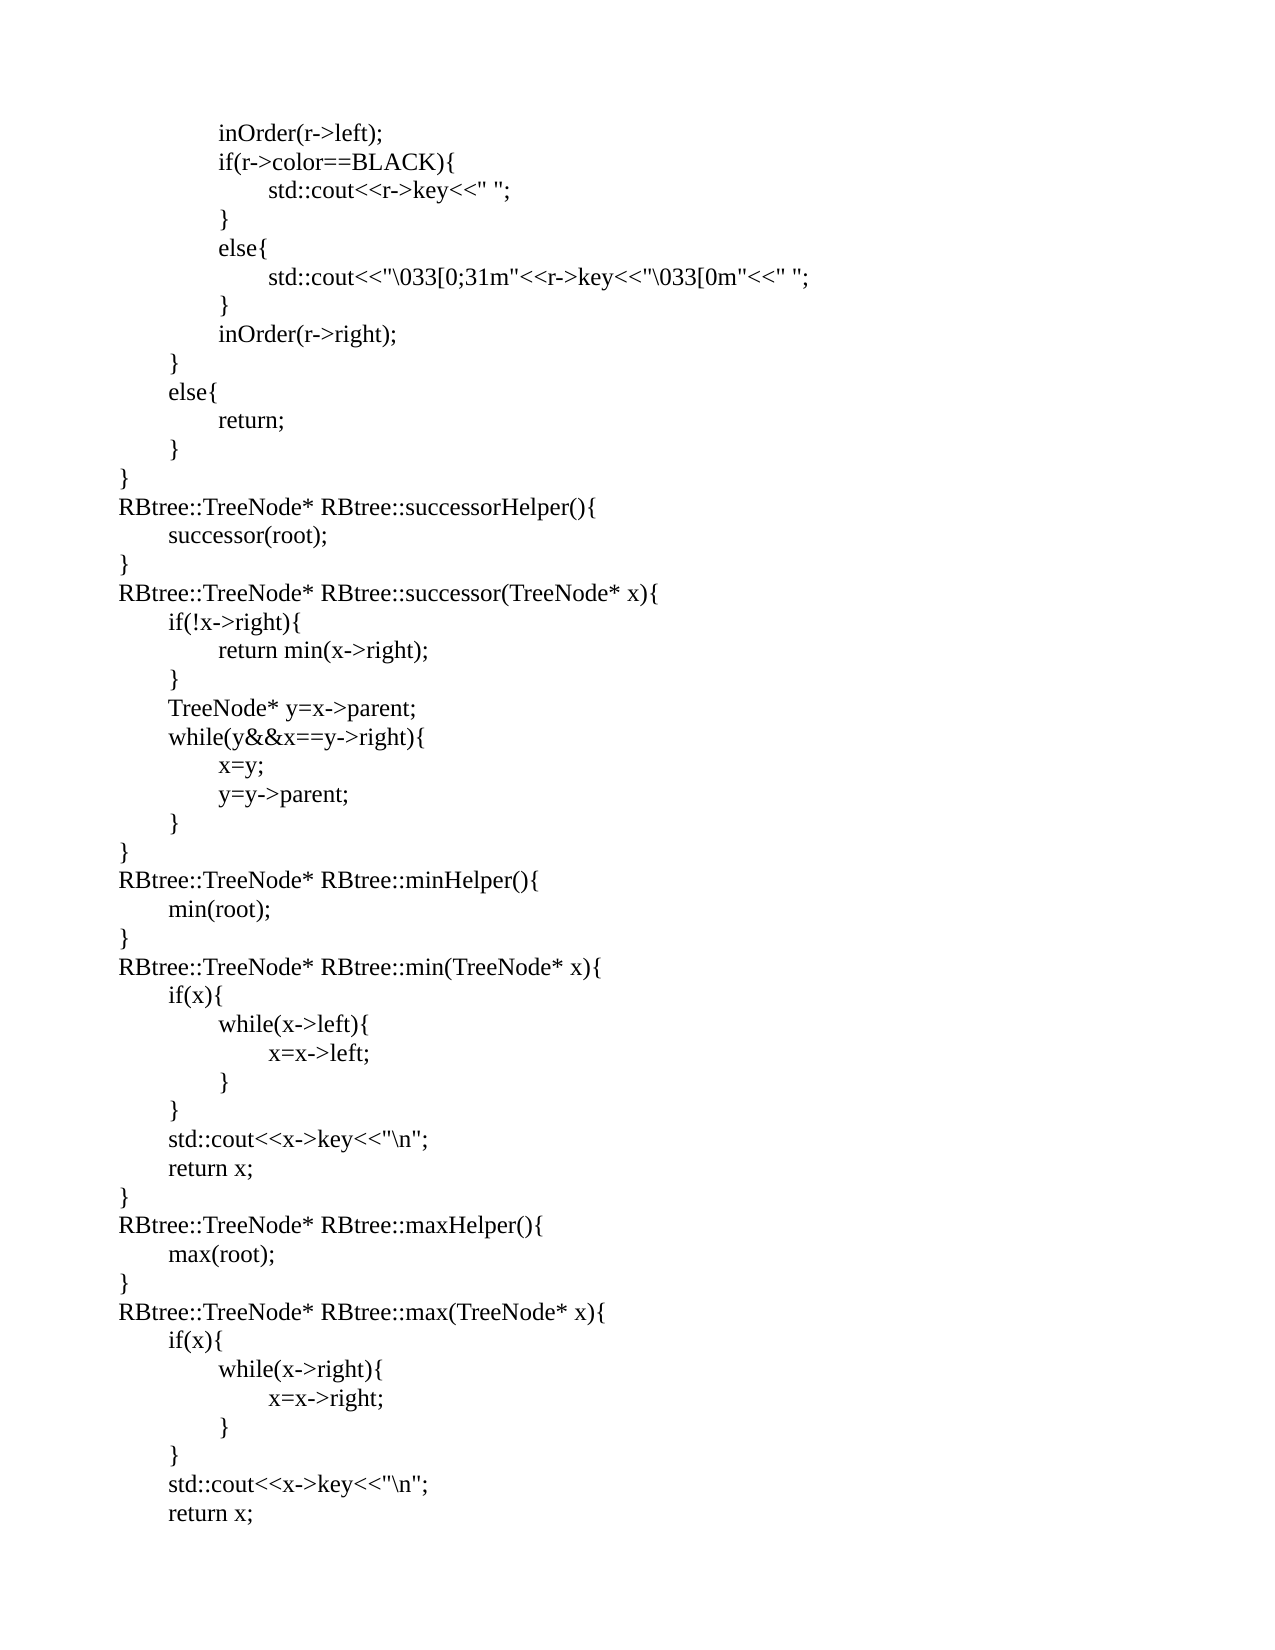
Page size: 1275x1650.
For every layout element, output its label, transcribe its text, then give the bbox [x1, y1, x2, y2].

text } [118, 348, 1157, 377]
text } [118, 837, 1157, 866]
text RBtree::TreeNode* RBtree::minHelper(){ [118, 866, 1157, 894]
text if(x){ [118, 1326, 1157, 1354]
text return; [118, 406, 1157, 434]
text } [118, 463, 1157, 492]
text std::cout<<x->key<<"\n"; [118, 1469, 1157, 1498]
text y=y->parent; [118, 779, 1157, 808]
text x=y; [118, 751, 1157, 779]
text RBtree::TreeNode* RBtree::min(TreeNode* x){ [118, 952, 1157, 981]
text std::cout<<"\033[0;31m"<<r->key<<"\033[0m"<<" "; [118, 262, 1157, 291]
text } [118, 1067, 1157, 1096]
text } [118, 549, 1157, 578]
text } [118, 1412, 1157, 1441]
text while(y&&x==y->right){ [118, 722, 1157, 751]
text return x; [118, 1498, 1157, 1527]
text } [118, 923, 1157, 952]
text inOrder(r->right); [118, 319, 1157, 348]
text if(r->color==BLACK){ [118, 147, 1157, 176]
text max(root); [118, 1239, 1157, 1268]
text } [118, 664, 1157, 693]
text if(x){ [118, 981, 1157, 1009]
text RBtree::TreeNode* RBtree::successor(TreeNode* x){ [118, 578, 1157, 607]
text } [118, 808, 1157, 837]
text while(x->left){ [118, 1009, 1157, 1038]
text x=x->left; [118, 1038, 1157, 1067]
text if(!x->right){ [118, 607, 1157, 636]
text } [118, 204, 1157, 233]
text std::cout<<x->key<<"\n"; [118, 1124, 1157, 1153]
text while(x->right){ [118, 1354, 1157, 1383]
text x=x->right; [118, 1383, 1157, 1412]
text } [118, 1441, 1157, 1469]
text else{ [118, 377, 1157, 406]
text RBtree::TreeNode* RBtree::successorHelper(){ [118, 492, 1157, 521]
text } [118, 1268, 1157, 1297]
text successor(root); [118, 521, 1157, 549]
text std::cout<<r->key<<" "; [118, 176, 1157, 204]
text RBtree::TreeNode* RBtree::max(TreeNode* x){ [118, 1297, 1157, 1326]
text TreeNode* y=x->parent; [118, 693, 1157, 722]
text min(root); [118, 894, 1157, 923]
text } [118, 291, 1157, 319]
text RBtree::TreeNode* RBtree::maxHelper(){ [118, 1211, 1157, 1239]
text return min(x->right); [118, 636, 1157, 664]
text inOrder(r->left); [118, 118, 1157, 147]
text return x; [118, 1153, 1157, 1182]
text else{ [118, 233, 1157, 262]
text } [118, 1096, 1157, 1124]
text } [118, 434, 1157, 463]
text } [118, 1182, 1157, 1211]
